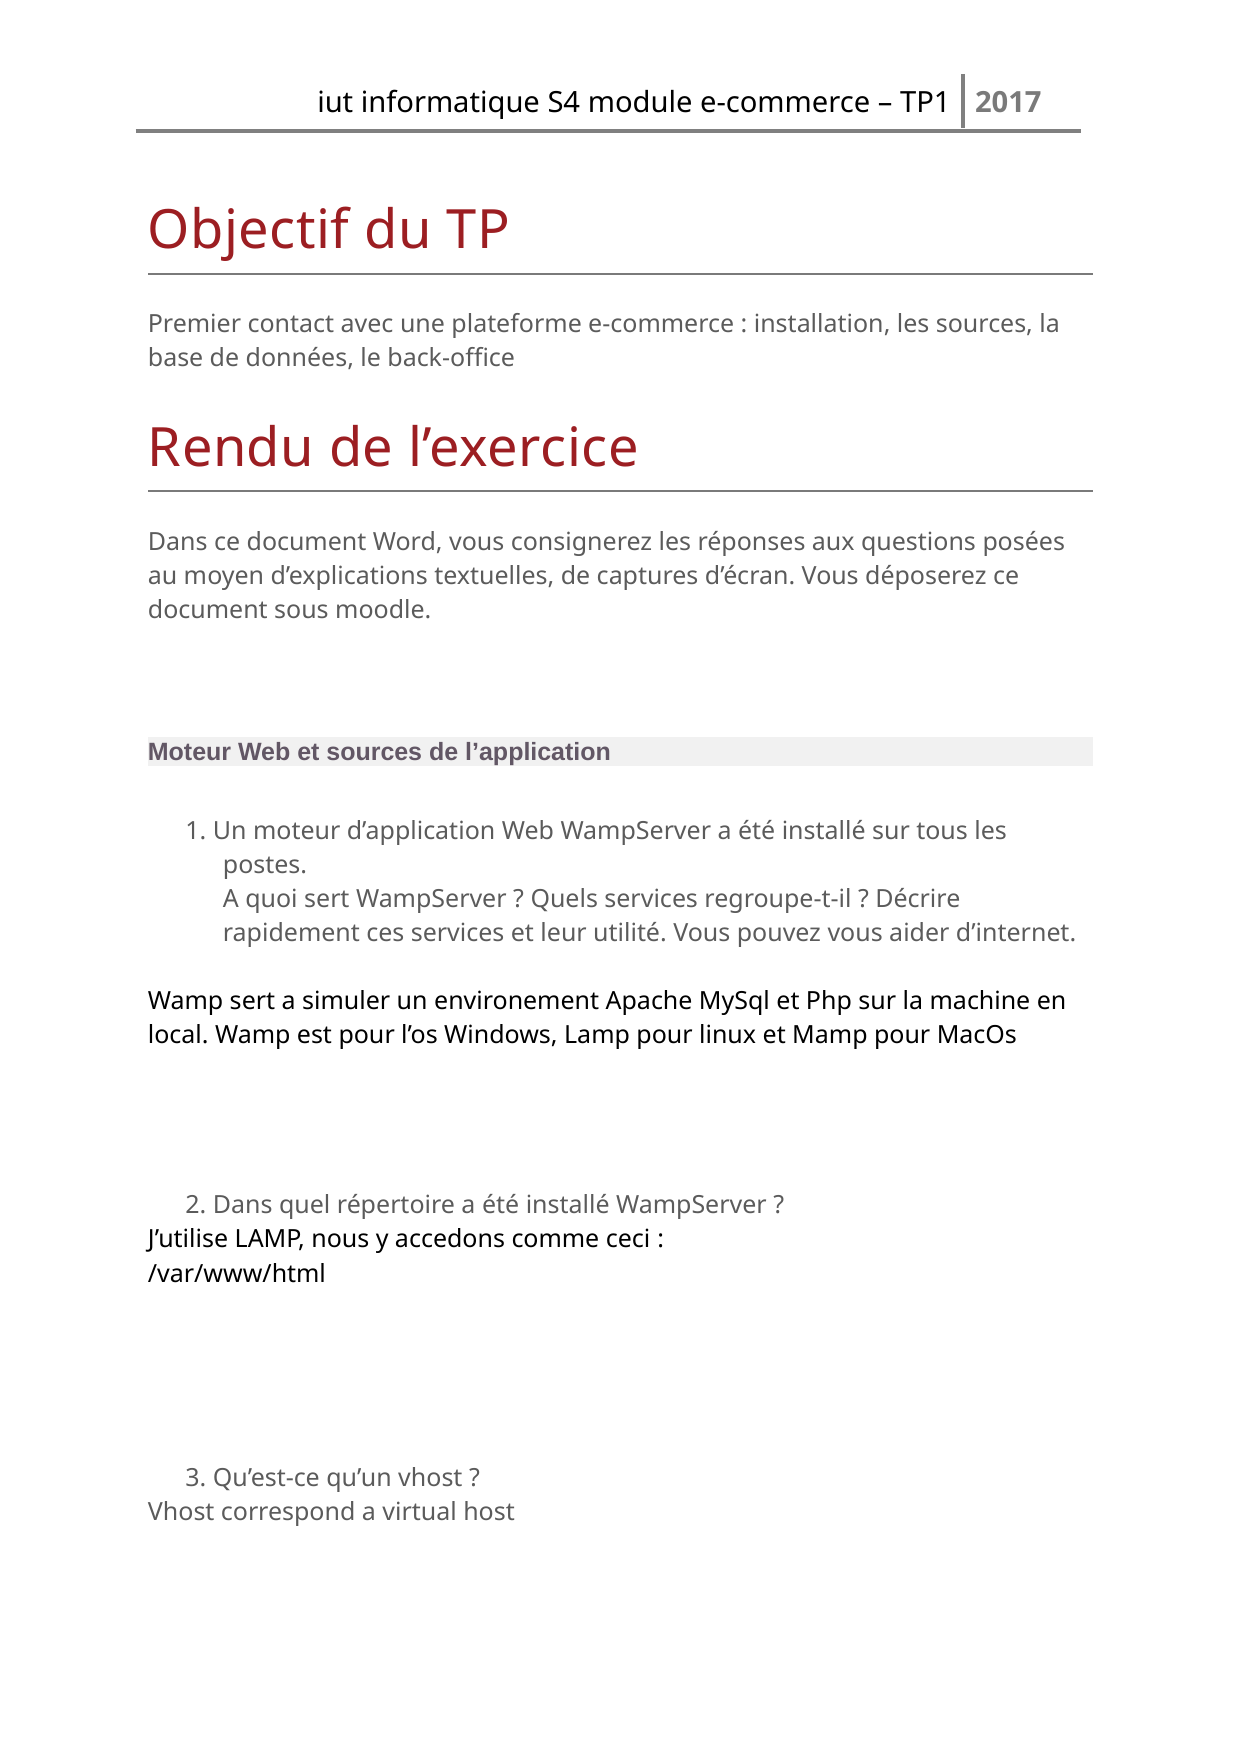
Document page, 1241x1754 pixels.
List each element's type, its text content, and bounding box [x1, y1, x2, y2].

title Rendu de l’exercice [148, 408, 1093, 490]
text Vhost correspond a virtual host [148, 1494, 1093, 1528]
list Un moteur d’application Web WampServer a été installé sur tous les postes. [185, 812, 1093, 881]
text Dans ce document Word, vous consignerez les réponses aux questions posées au moyen d’explications textuelles, de captures d’écran. Vous déposerez ce document sous moodle. [148, 524, 1093, 626]
text Wamp sert a simuler un environement Apache MySql et Php sur la machine en local. Wamp est pour l’os Windows, Lamp pour linux et Mamp pour MacOs [148, 983, 1093, 1051]
text Premier contact avec une plateforme e-commerce : installation, les sources, la base de données, le back-office [148, 306, 1093, 374]
subtitle Moteur Web et sources de l’application [148, 737, 1093, 766]
list Dans quel répertoire a été installé WampServer ? [185, 1187, 1093, 1221]
title Objectif du TP [148, 191, 1093, 273]
list Qu’est-ce qu’un vhost ? [185, 1459, 1093, 1494]
text J’utilise LAMP, nous y accedons comme ceci : [148, 1221, 1093, 1255]
list A quoi sert WampServer ? Quels services regroupe-t-il ? Décrire rapidement ces services et leur utilité. Vous pouvez vous aider d’internet. [223, 881, 1093, 949]
text /var/www/html [148, 1255, 1093, 1289]
